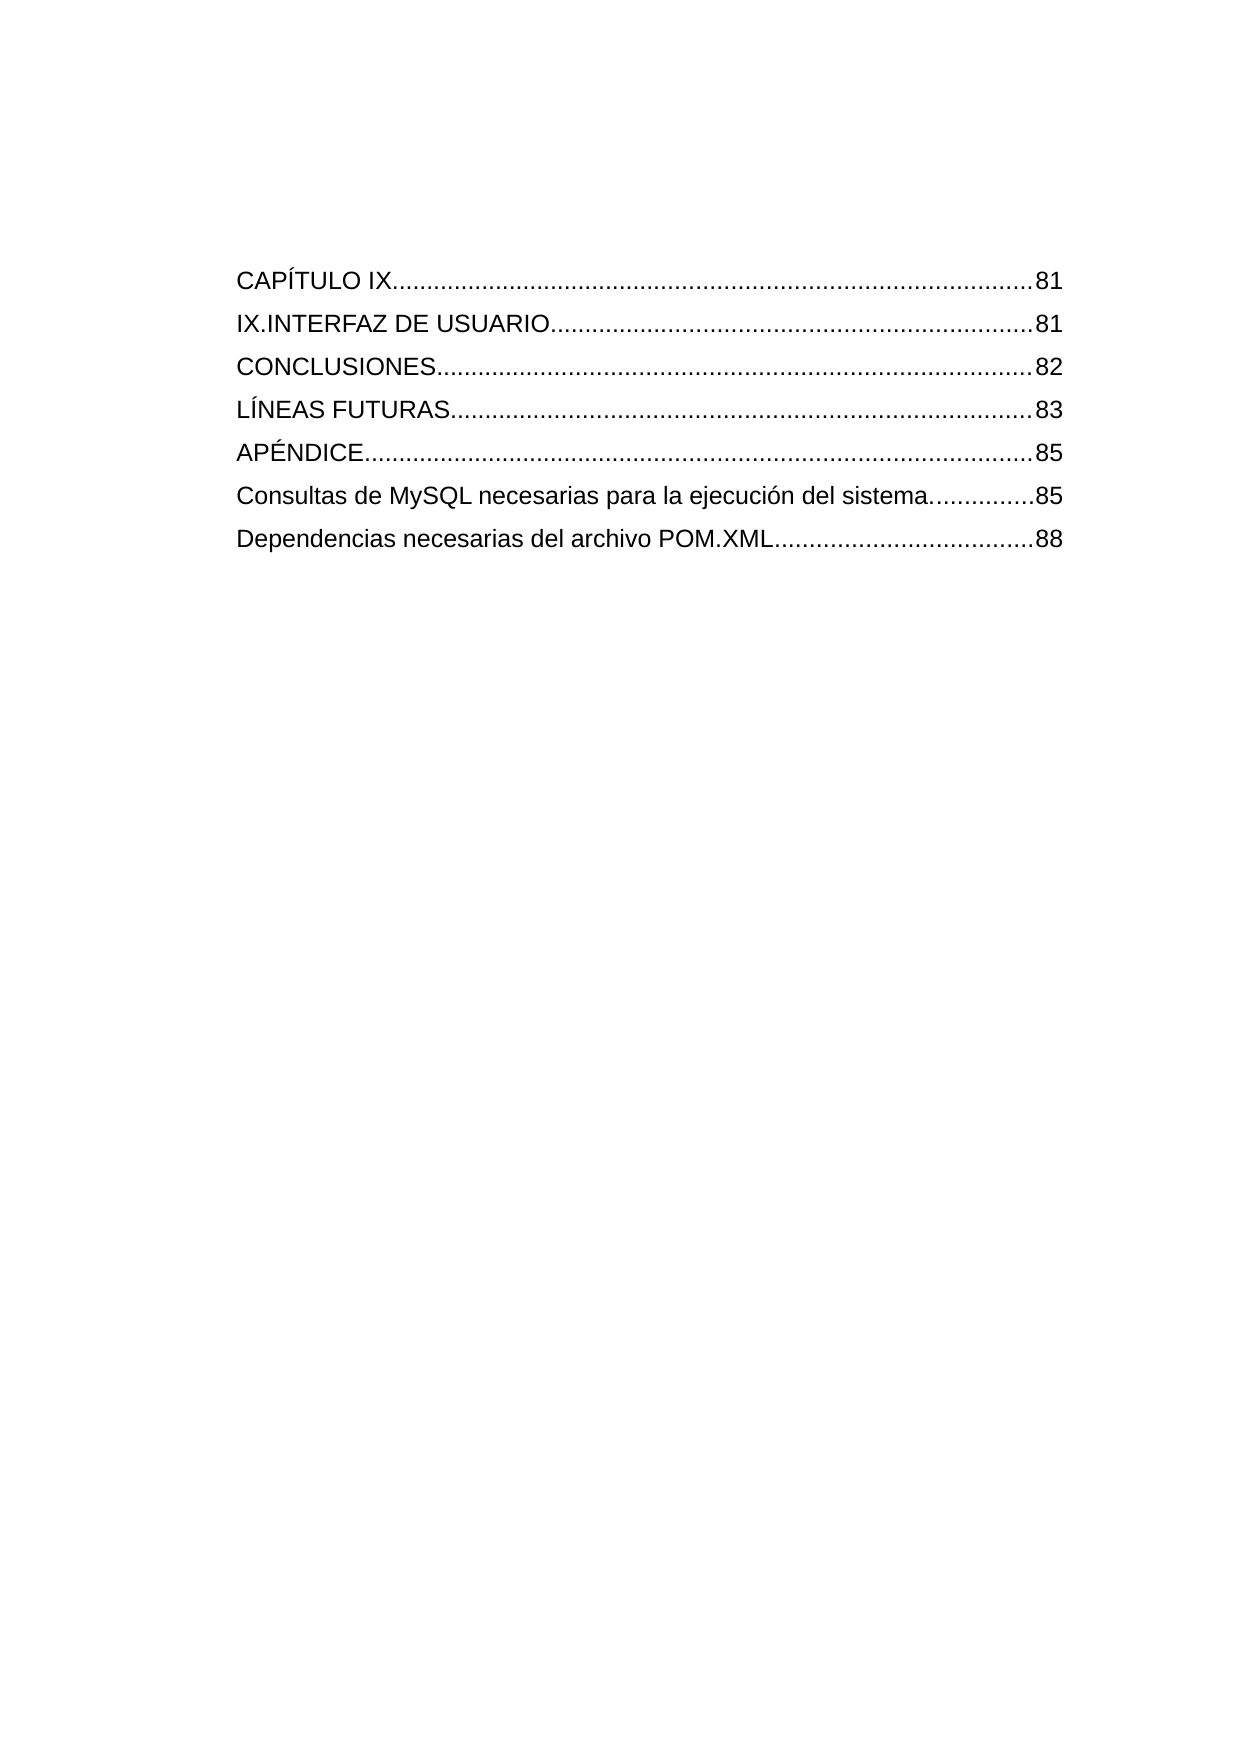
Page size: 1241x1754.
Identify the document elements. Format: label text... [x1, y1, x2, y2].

text LÍNEAS FUTURAS 83 [236, 395, 1063, 424]
text Consultas de MySQL necesarias para la ejecución del sistema. 85 [236, 481, 1063, 510]
text IX.INTERFAZ DE USUARIO 81 [236, 309, 1063, 338]
text CONCLUSIONES 82 [236, 352, 1063, 381]
text APÉNDICE 85 [236, 438, 1063, 467]
text CAPÍTULO IX 81 [236, 266, 1063, 294]
text Dependencias necesarias del archivo POM.XML 88 [236, 524, 1063, 553]
